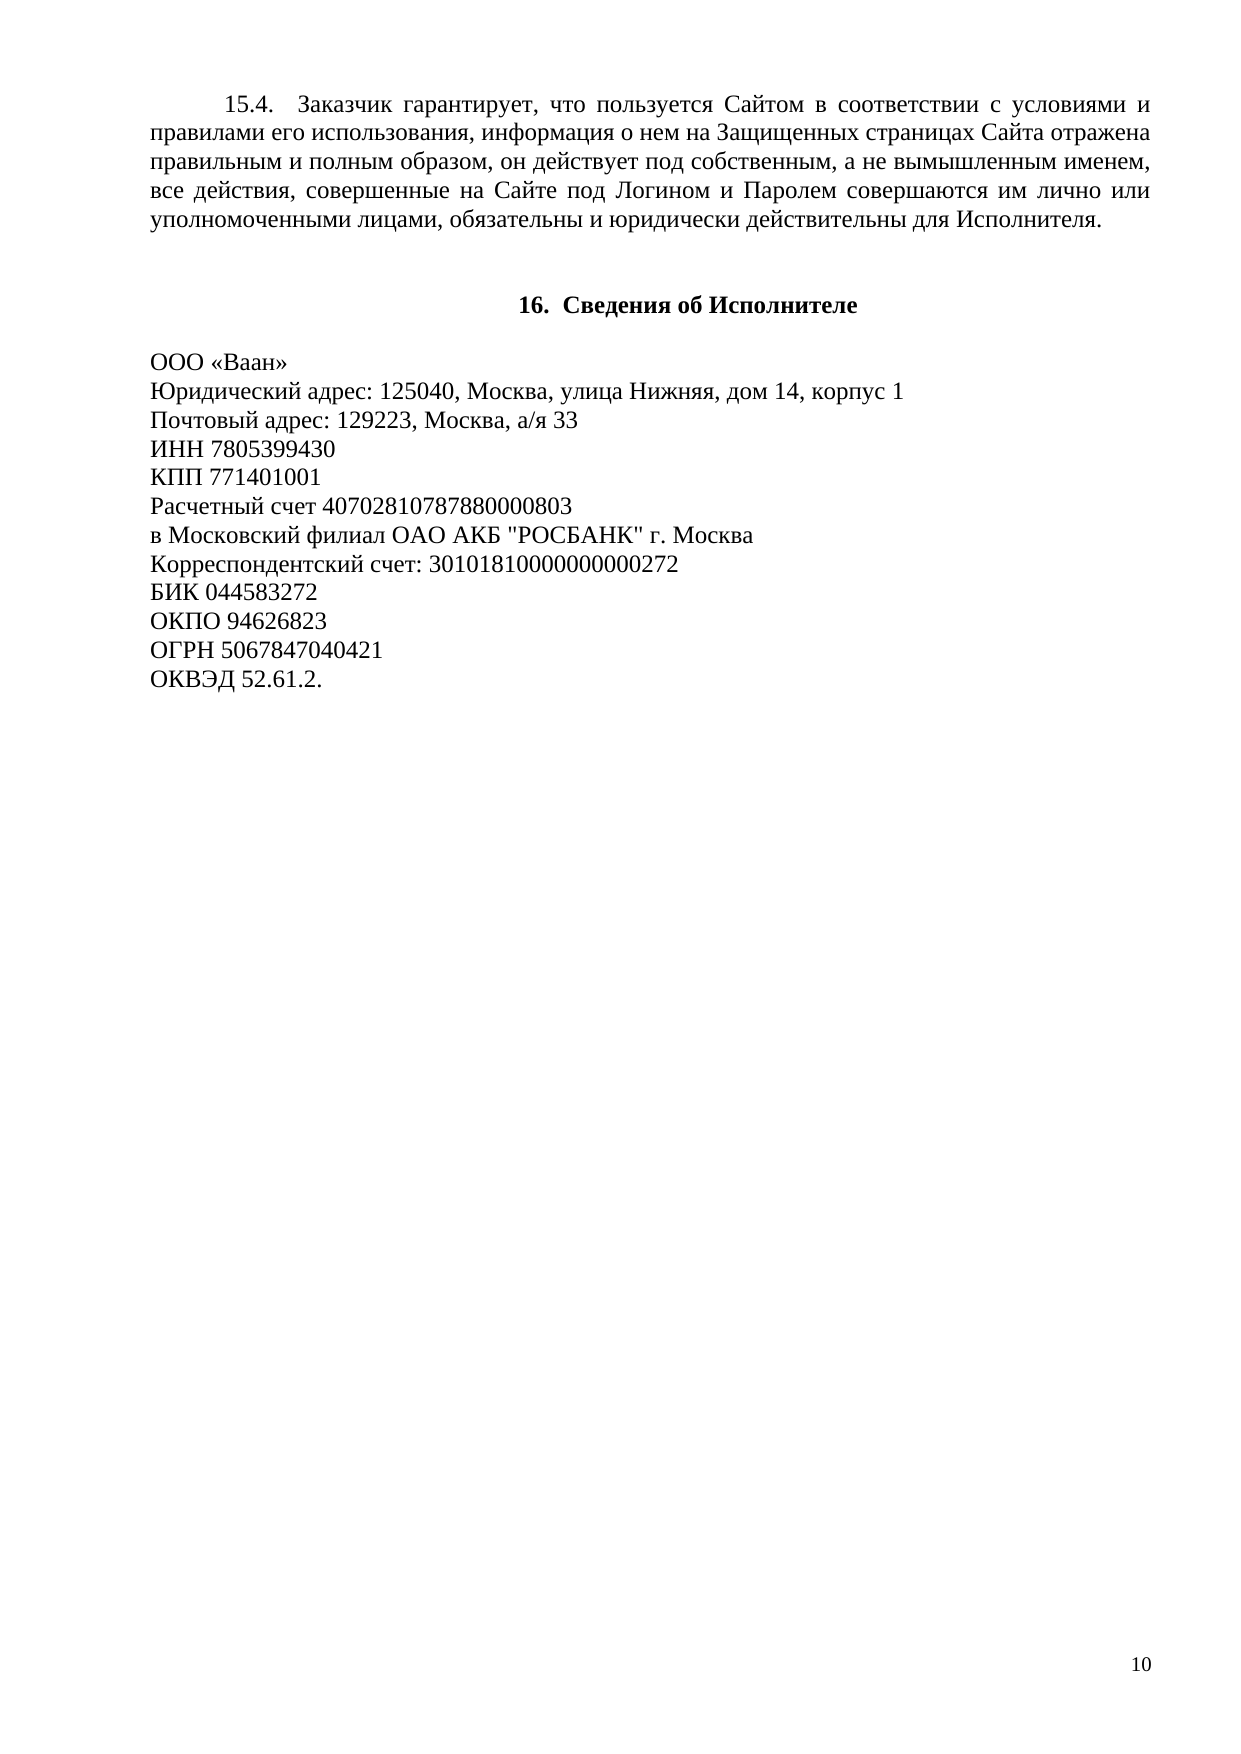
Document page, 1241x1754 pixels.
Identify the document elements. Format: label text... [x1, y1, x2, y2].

list Заказчик гарантирует, что пользуется Сайтом в соответствии с условиями и правилами его использования, информация о нем на Защищенных страницах Сайта отражена правильным и полным образом, он действует под собственным, а не вымышленным именем, все действия, совершенные на Сайте под Логином и Паролем совершаются им лично или уполномоченными лицами, обязательны и юридически действительны для Исполнителя. [150, 89, 1152, 232]
text Корреспондентский счет: 30101810000000000272 [150, 549, 1152, 577]
text ОКВЭД 52.61.2. [150, 664, 1152, 692]
text Расчетный счет 40702810787880000803 [150, 491, 1152, 520]
text в Московский филиал ОАО АКБ "РОСБАНК" г. Москва [150, 520, 1152, 549]
text ИНН 7805399430 [150, 434, 1152, 462]
text БИК 044583272 [150, 577, 1152, 606]
list Сведения об Исполнителе [150, 290, 1152, 319]
text ОГРН 5067847040421 [150, 635, 1152, 664]
text Почтовый адрес: 129223, Москва, а/я 33 [150, 405, 1152, 434]
text КПП 771401001 [150, 462, 1152, 491]
text ОКПО 94626823 [150, 606, 1152, 635]
text ООО «Ваан» [150, 347, 1152, 376]
text Юридический адрес: 125040, Москва, улица Нижняя, дом 14, корпус 1 [150, 376, 1152, 405]
